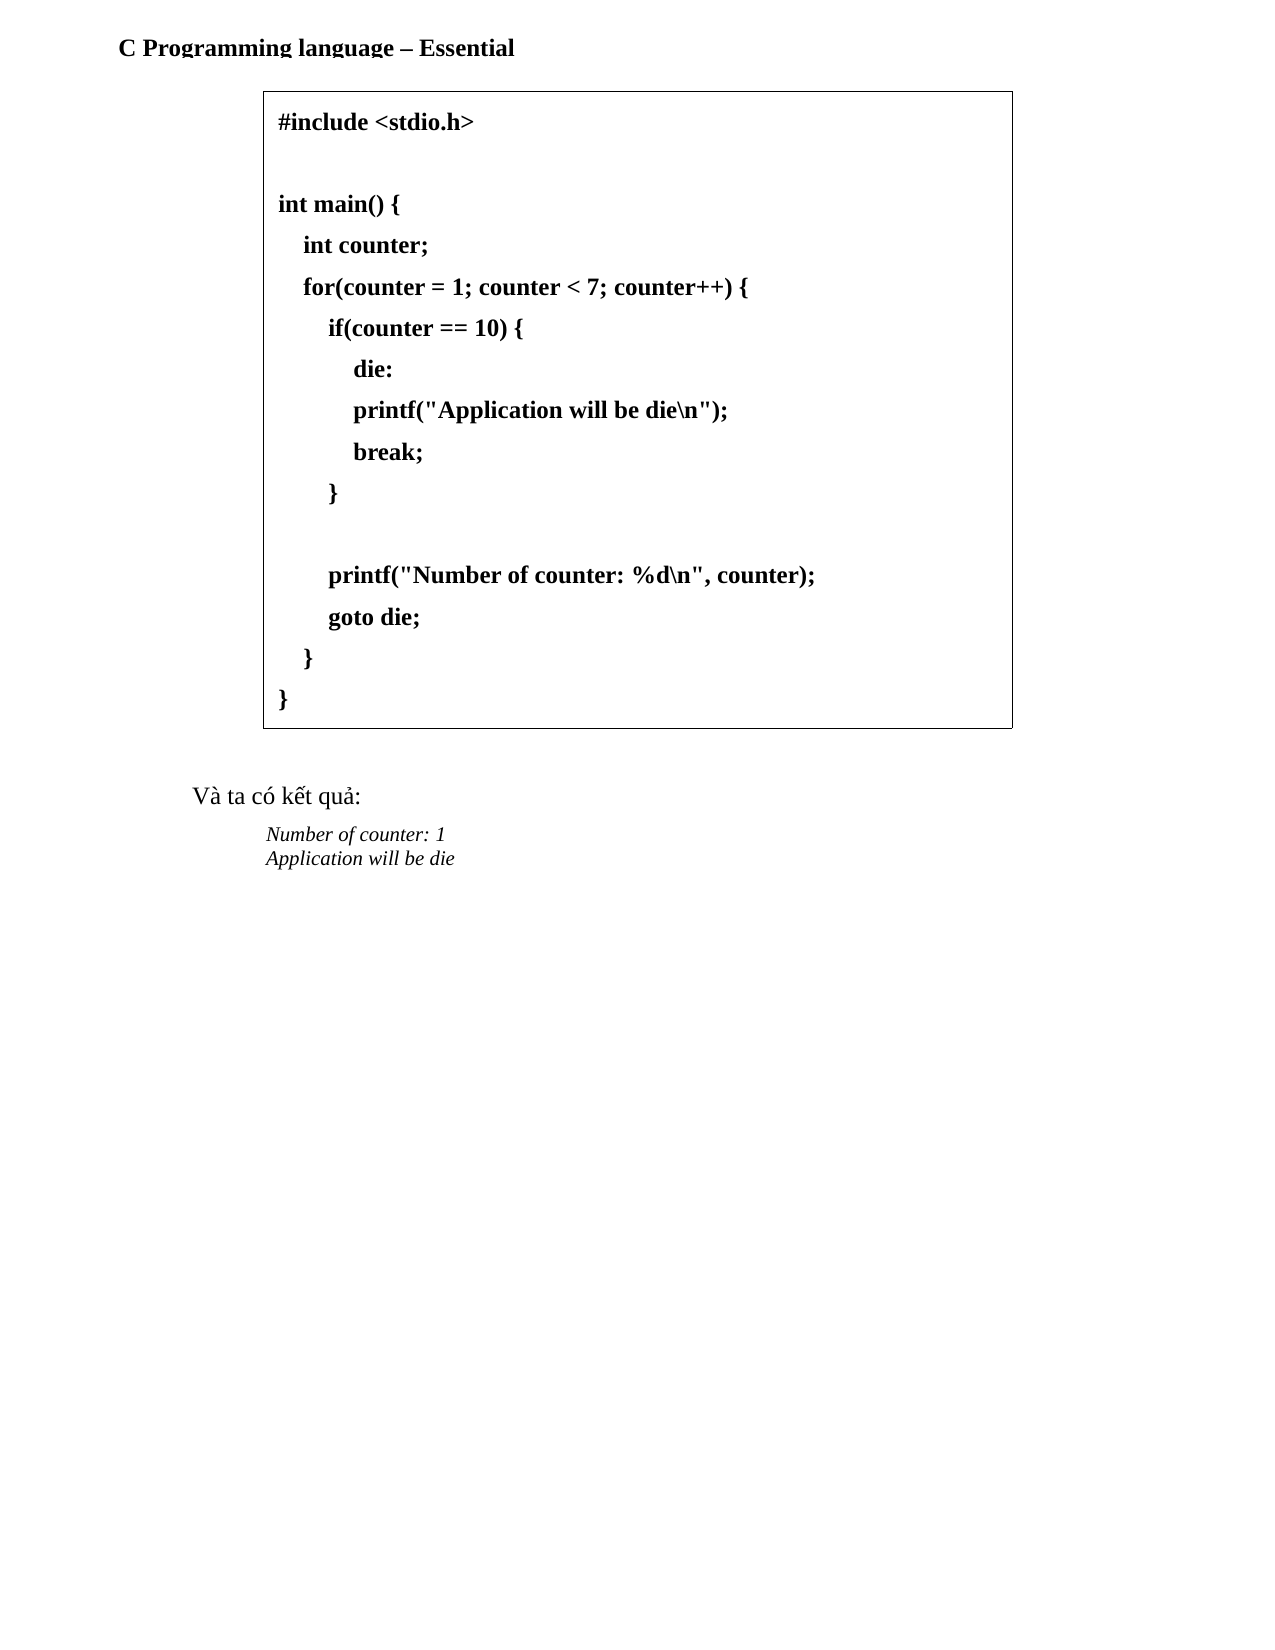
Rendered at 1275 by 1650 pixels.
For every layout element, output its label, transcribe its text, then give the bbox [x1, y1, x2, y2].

list #include <stdio.h> [278, 107, 997, 135]
list } [278, 643, 997, 672]
text Number of counter: 1 Application will be die [266, 822, 1157, 870]
text Và ta có kết quả: [192, 781, 1157, 810]
list goto die; [278, 602, 997, 630]
list if(counter == 10) { [278, 313, 997, 342]
list } [278, 684, 997, 713]
list printf("Application will be die\n"); [278, 395, 997, 424]
list for(counter = 1; counter < 7; counter++) { [278, 272, 997, 300]
list } [278, 478, 997, 507]
list int counter; [278, 230, 997, 259]
list printf("Number of counter: %d\n", counter); [278, 560, 997, 589]
list int main() { [278, 189, 997, 218]
list break; [278, 437, 997, 465]
list die: [278, 354, 997, 383]
